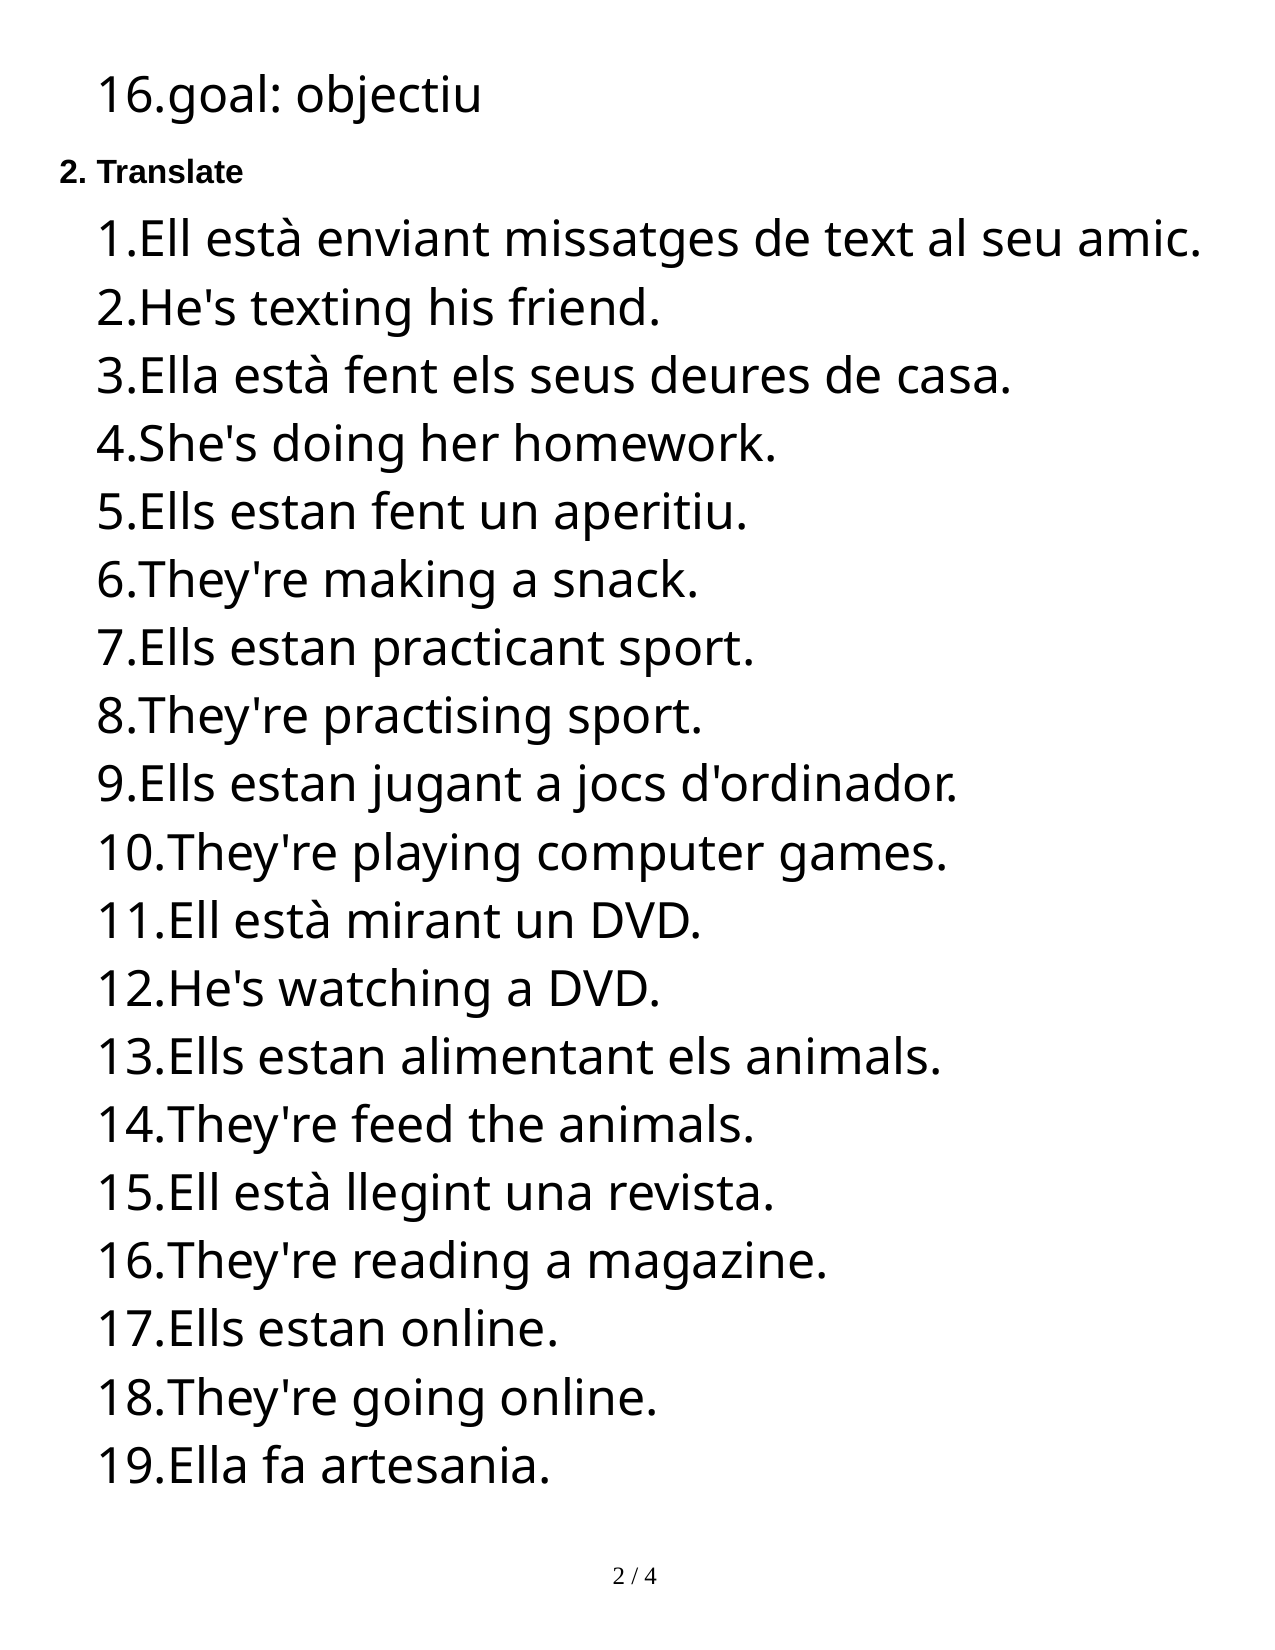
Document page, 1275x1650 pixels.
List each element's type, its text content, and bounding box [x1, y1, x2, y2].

list Ells estan practicant sport. [97, 612, 1216, 680]
list They're feed the animals. [97, 1089, 1216, 1157]
list goal: objectiu [97, 59, 1216, 127]
list They're making a snack. [97, 544, 1216, 612]
list They're playing computer games. [97, 816, 1216, 884]
list They're practising sport. [97, 680, 1216, 748]
list Ells estan online. [97, 1293, 1216, 1361]
list Ells estan fent un aperitiu. [97, 476, 1216, 544]
list Ella fa artesania. [97, 1429, 1216, 1498]
list They're going online. [97, 1361, 1216, 1429]
list They're reading a magazine. [97, 1225, 1216, 1293]
list Ell està llegint una revista. [97, 1157, 1216, 1225]
list Ells estan jugant a jocs d'ordinador. [97, 748, 1216, 816]
list Ells estan alimentant els animals. [97, 1021, 1216, 1089]
list He's texting his friend. [97, 271, 1216, 339]
list Ella està fent els seus deures de casa. [97, 339, 1216, 408]
list Ell està mirant un DVD. [97, 884, 1216, 953]
subtitle 2. Translate [59, 152, 1216, 191]
list Ell està enviant missatges de text al seu amic. [97, 203, 1216, 271]
list She's doing her homework. [97, 408, 1216, 476]
list He's watching a DVD. [97, 953, 1216, 1021]
